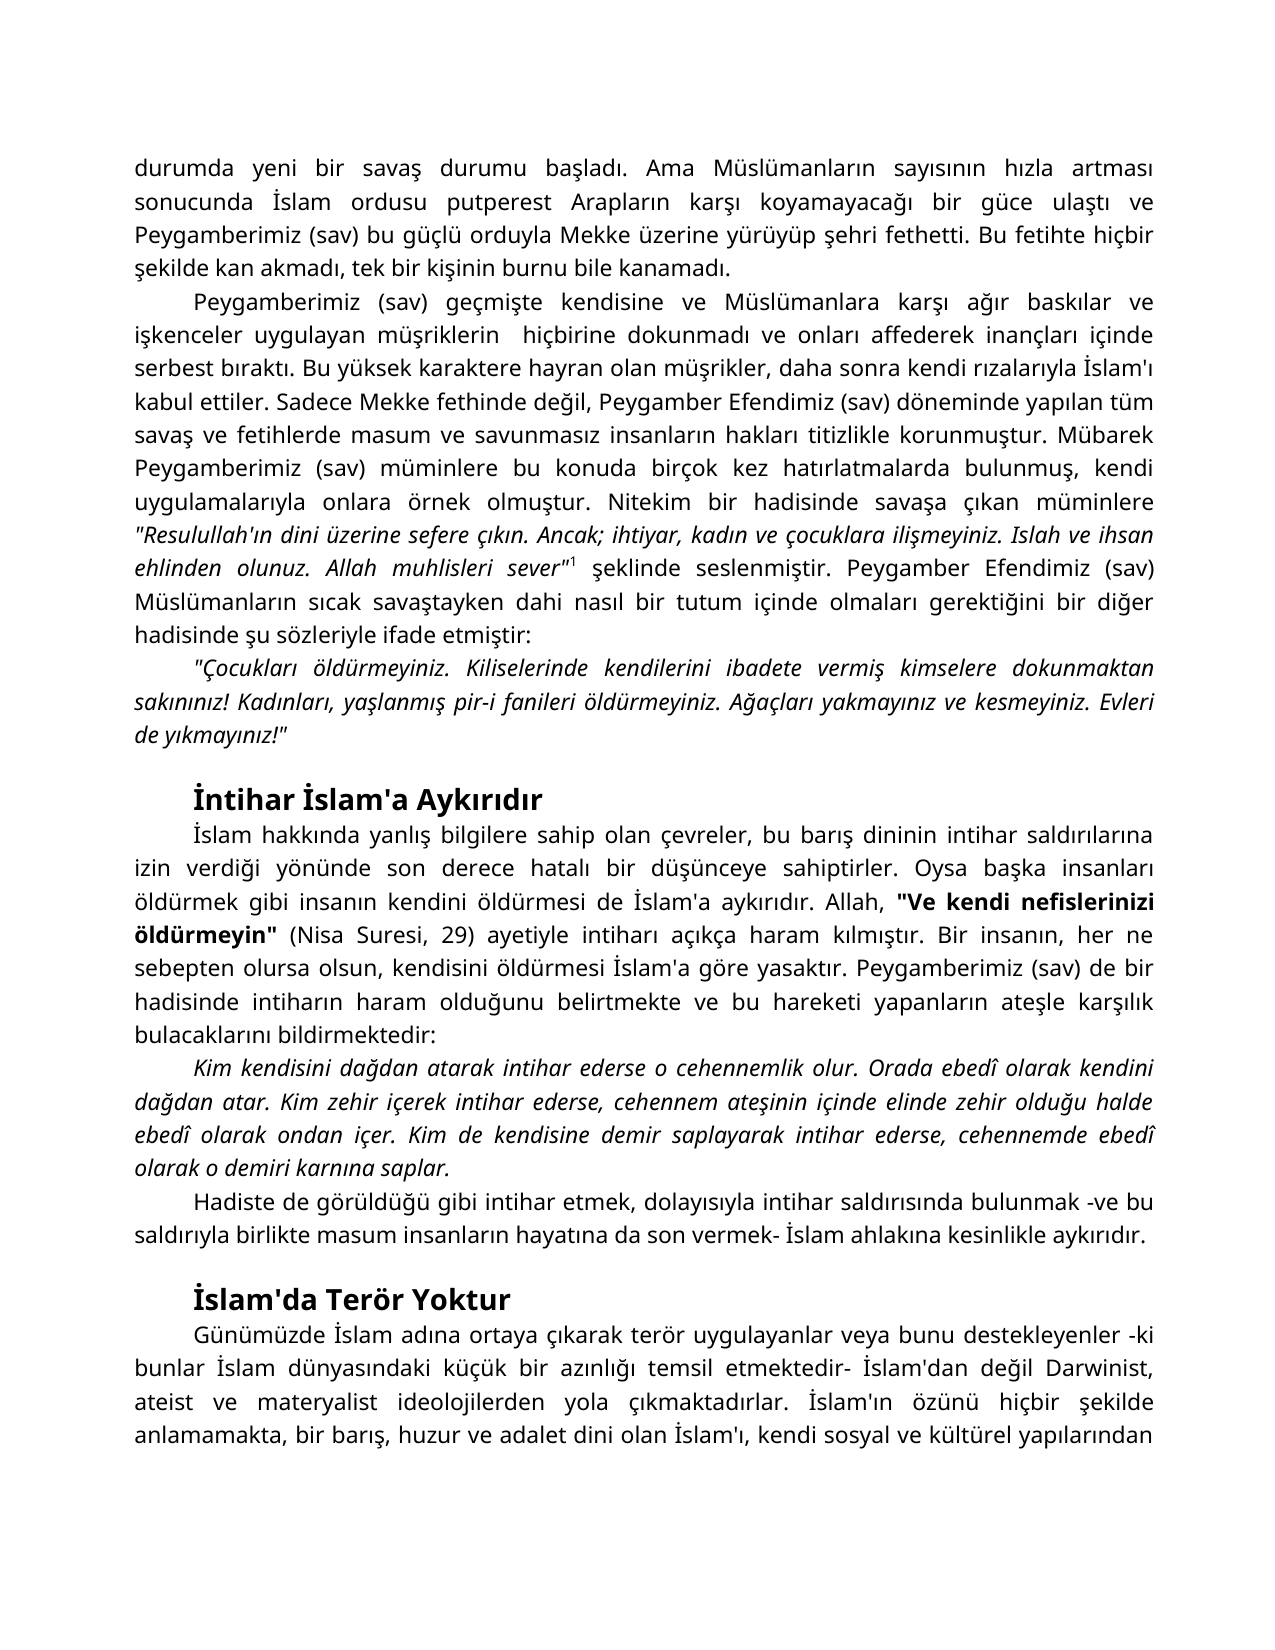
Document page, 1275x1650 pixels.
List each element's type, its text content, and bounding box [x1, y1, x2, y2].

subtitle İslam'da Terör Yoktur [134, 1283, 1155, 1317]
text Kim kendisini dağdan atarak intihar ederse o cehennemlik olur. Orada ebedî olarak kendini dağdan atar. Kim zehir içerek intihar ederse, cehennem ateşinin içinde elinde zehir olduğu halde ebedî olarak ondan içer. Kim de kendisine demir saplayarak intihar ederse, cehennemde ebedî olarak o demiri karnına saplar. [134, 1050, 1155, 1183]
text İslam hakkında yanlış bilgilere sahip olan çevreler, bu barış dininin intihar saldırılarına izin verdiği yönünde son derece hatalı bir düşünceye sahiptirler. Oysa başka insanları öldürmek gibi insanın kendini öldürmesi de İslam'a aykırıdır. Allah, "Ve kendi nefislerinizi öldürmeyin" (Nisa Suresi, 29) ayetiyle intiharı açıkça haram kılmıştır. Bir insanın, her ne sebepten olursa olsun, kendisini öldürmesi İslam'a göre yasaktır. Peygamberimiz (sav) de bir hadisinde intiharın haram olduğunu belirtmekte ve bu hareketi yapanların ateşle karşılık bulacaklarını bildirmektedir: [134, 817, 1155, 1050]
text Hadiste de görüldüğü gibi intihar etmek, dolayısıyla intihar saldırısında bulunmak -ve bu saldırıyla birlikte masum insanların hayatına da son vermek- İslam ahlakına kesinlikle aykırıdır. [134, 1183, 1155, 1250]
subtitle İntihar İslam'a Aykırıdır [134, 783, 1155, 817]
text "Çocukları öldürmeyiniz. Kiliselerinde kendilerini ibadete vermiş kimselere dokunmaktan sakınınız! Kadınları, yaşlanmış pir-i fanileri öldürmeyiniz. Ağaçları yakmayınız ve kesmeyiniz. Evleri de yıkmayınız!" [134, 650, 1155, 750]
text Günümüzde İslam adına ortaya çıkarak terör uygulayanlar veya bunu destekleyenler -ki bunlar İslam dünyasındaki küçük bir azınlığı temsil etmektedir- İslam'dan değil Darwinist, ateist ve materyalist ideolojilerden yola çıkmaktadırlar. İslam'ın özünü hiçbir şekilde anlamamakta, bir barış, huzur ve adalet dini olan İslam'ı, kendi sosyal ve kültürel yapılarından [134, 1317, 1155, 1450]
text durumda yeni bir savaş durumu başladı. Ama Müslümanların sayısının hızla artması sonucunda İslam ordusu putperest Arapların karşı koyamayacağı bir güce ulaştı ve Peygamberimiz (sav) bu güçlü orduyla Mekke üzerine yürüyüp şehri fethetti. Bu fetihte hiçbir şekilde kan akmadı, tek bir kişinin burnu bile kanamadı. [134, 150, 1155, 283]
text Peygamberimiz (sav) geçmişte kendisine ve Müslümanlara karşı ağır baskılar ve işkenceler uygulayan müşriklerin hiçbirine dokunmadı ve onları affederek inançları içinde serbest bıraktı. Bu yüksek karaktere hayran olan müşrikler, daha sonra kendi rızalarıyla İslam'ı kabul ettiler. Sadece Mekke fethinde değil, Peygamber Efendimiz (sav) döneminde yapılan tüm savaş ve fetihlerde masum ve savunmasız insanların hakları titizlikle korunmuştur. Mübarek Peygamberimiz (sav) müminlere bu konuda birçok kez hatırlatmalarda bulunmuş, kendi uygulamalarıyla onlara örnek olmuştur. Nitekim bir hadisinde savaşa çıkan müminlere "Resulullah'ın dini üzerine sefere çıkın. Ancak; ihtiyar, kadın ve çocuklara ilişmeyiniz. Islah ve ihsan ehlinden olunuz. Allah muhlisleri sever"1 şeklinde seslenmiştir. Peygamber Efendimiz (sav) Müslümanların sıcak savaştayken dahi nasıl bir tutum içinde olmaları gerektiğini bir diğer hadisinde şu sözleriyle ifade etmiştir: [134, 283, 1155, 650]
